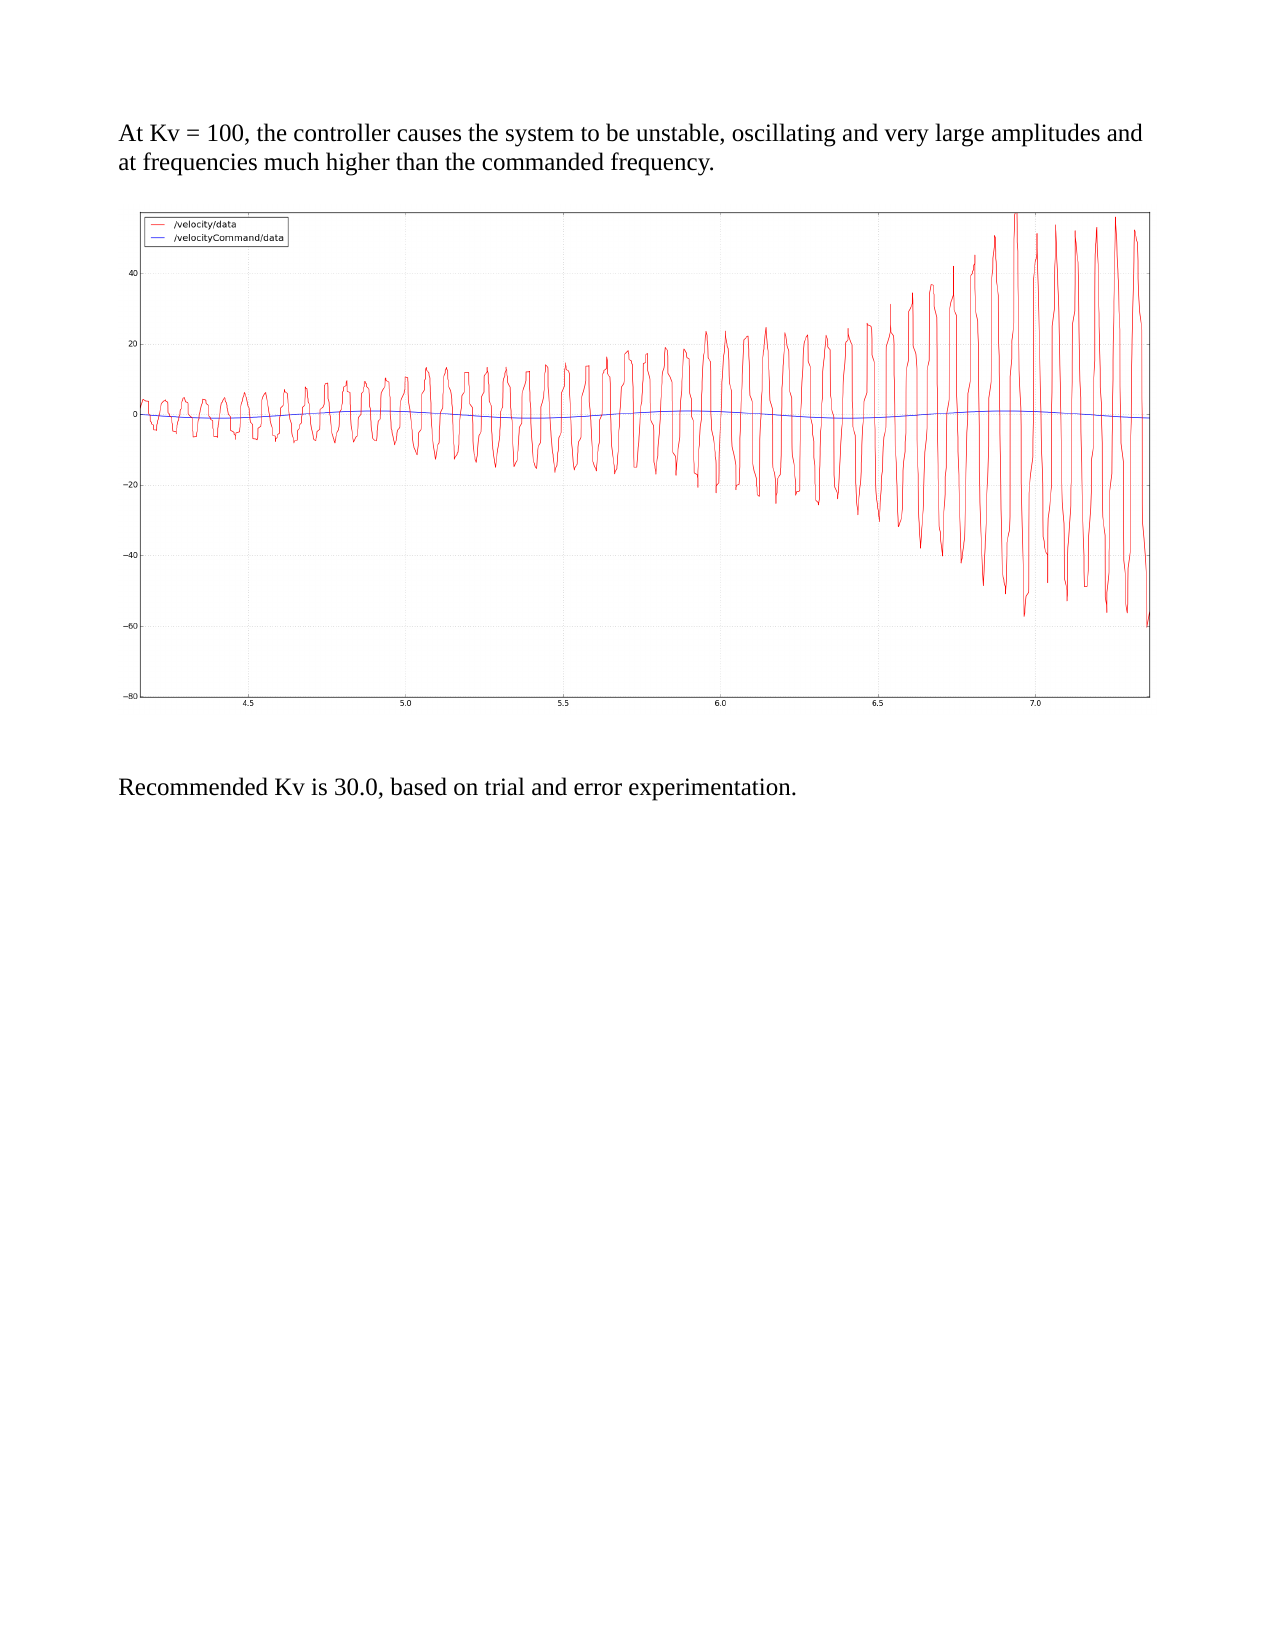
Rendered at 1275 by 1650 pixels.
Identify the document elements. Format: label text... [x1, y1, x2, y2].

picture [118, 204, 1157, 715]
text At Kv = 100, the controller causes the system to be unstable, oscillating and very large amplitudes and at frequencies much higher than the commanded frequency. [118, 118, 1157, 176]
text Recommended Kv is 30.0, based on trial and error experimentation. [118, 772, 1157, 801]
